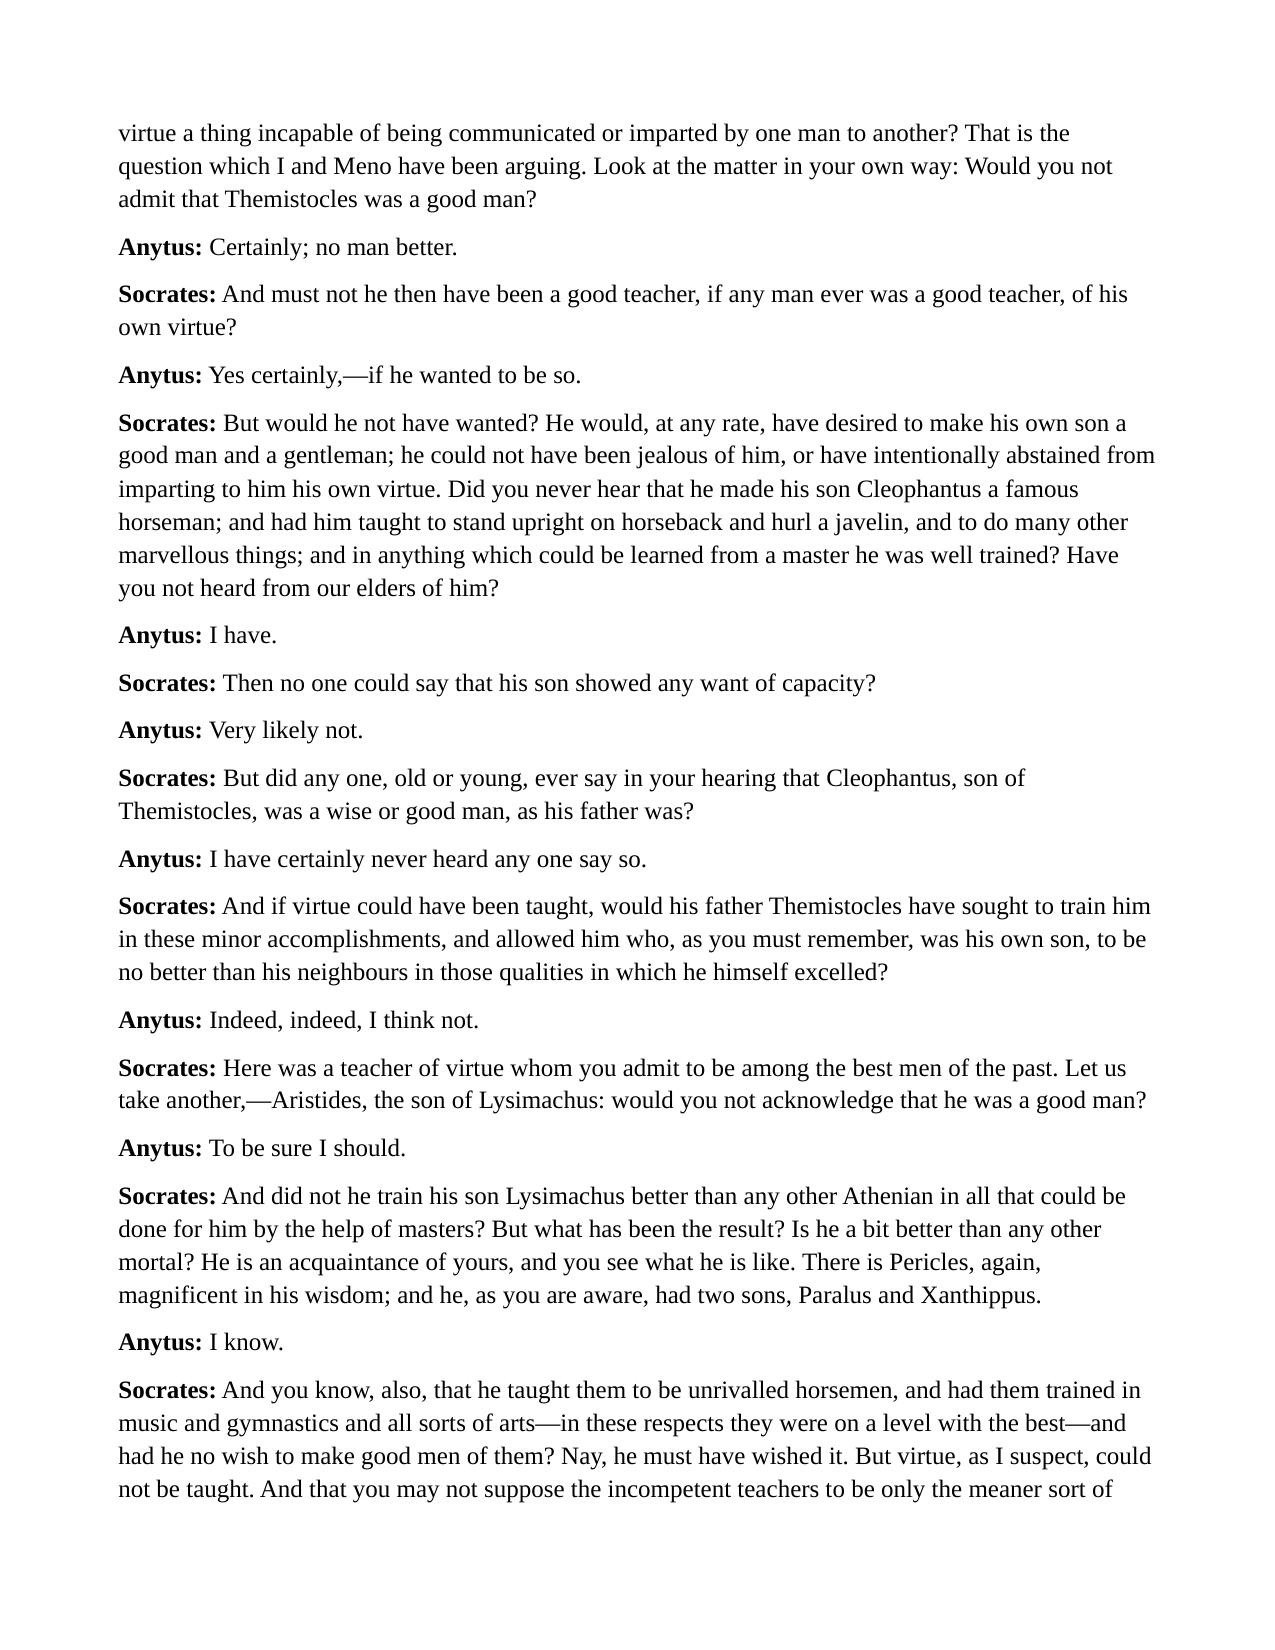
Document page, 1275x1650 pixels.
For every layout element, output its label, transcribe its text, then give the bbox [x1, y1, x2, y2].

text Anytus: Yes certainly,—if he wanted to be so. [118, 360, 1157, 389]
text Socrates: But did any one, old or young, ever say in your hearing that Cleophantus, son of Themistocles, was a wise or good man, as his father was? [118, 763, 1157, 825]
text Socrates: Then no one could say that his son showed any want of capacity? [118, 668, 1157, 697]
text Anytus: I know. [118, 1327, 1157, 1356]
text Anytus: Very likely not. [118, 716, 1157, 744]
text Socrates: But would he not have wanted? He would, at any rate, have desired to make his own son a good man and a gentleman; he could not have been jealous of him, or have intentionally abstained from imparting to him his own virtue. Did you never hear that he made his son Cleophantus a famous horseman; and had him taught to stand upright on horseback and hurl a javelin, and to do many other marvellous things; and in anything which could be learned from a master he was well trained? Have you not heard from our elders of him? [118, 408, 1157, 601]
text Socrates: And must not he then have been a good teacher, if any man ever was a good teacher, of his own virtue? [118, 279, 1157, 341]
text Socrates: And you know, also, that he taught them to be unrivalled horsemen, and had them trained in music and gymnastics and all sorts of arts—in these respects they were on a level with the best—and had he no wish to make good men of them? Nay, he must have wished it. But virtue, as I suspect, could not be taught. And that you may not suppose the incompetent teachers to be only the meaner sort of [118, 1375, 1157, 1503]
text Anytus: Indeed, indeed, I think not. [118, 1005, 1157, 1034]
text Anytus: Certainly; no man better. [118, 232, 1157, 261]
text Anytus: I have. [118, 620, 1157, 649]
text Anytus: I have certainly never heard any one say so. [118, 844, 1157, 872]
text Socrates: Here was a teacher of virtue whom you admit to be among the best men of the past. Let us take another,—Aristides, the son of Lysimachus: would you not acknowledge that he was a good man? [118, 1053, 1157, 1114]
text Anytus: To be sure I should. [118, 1133, 1157, 1162]
text virtue a thing incapable of being communicated or imparted by one man to another? That is the question which I and Meno have been arguing. Look at the matter in your own way: Would you not admit that Themistocles was a good man? [118, 118, 1157, 213]
text Socrates: And if virtue could have been taught, would his father Themistocles have sought to train him in these minor accomplishments, and allowed him who, as you must remember, was his own son, to be no better than his neighbours in those qualities in which he himself excelled? [118, 891, 1157, 986]
text Socrates: And did not he train his son Lysimachus better than any other Athenian in all that could be done for him by the help of masters? But what has been the result? Is he a bit better than any other mortal? He is an acquaintance of yours, and you see what he is like. There is Pericles, again, magnificent in his wisdom; and he, as you are aware, had two sons, Paralus and Xanthippus. [118, 1181, 1157, 1309]
